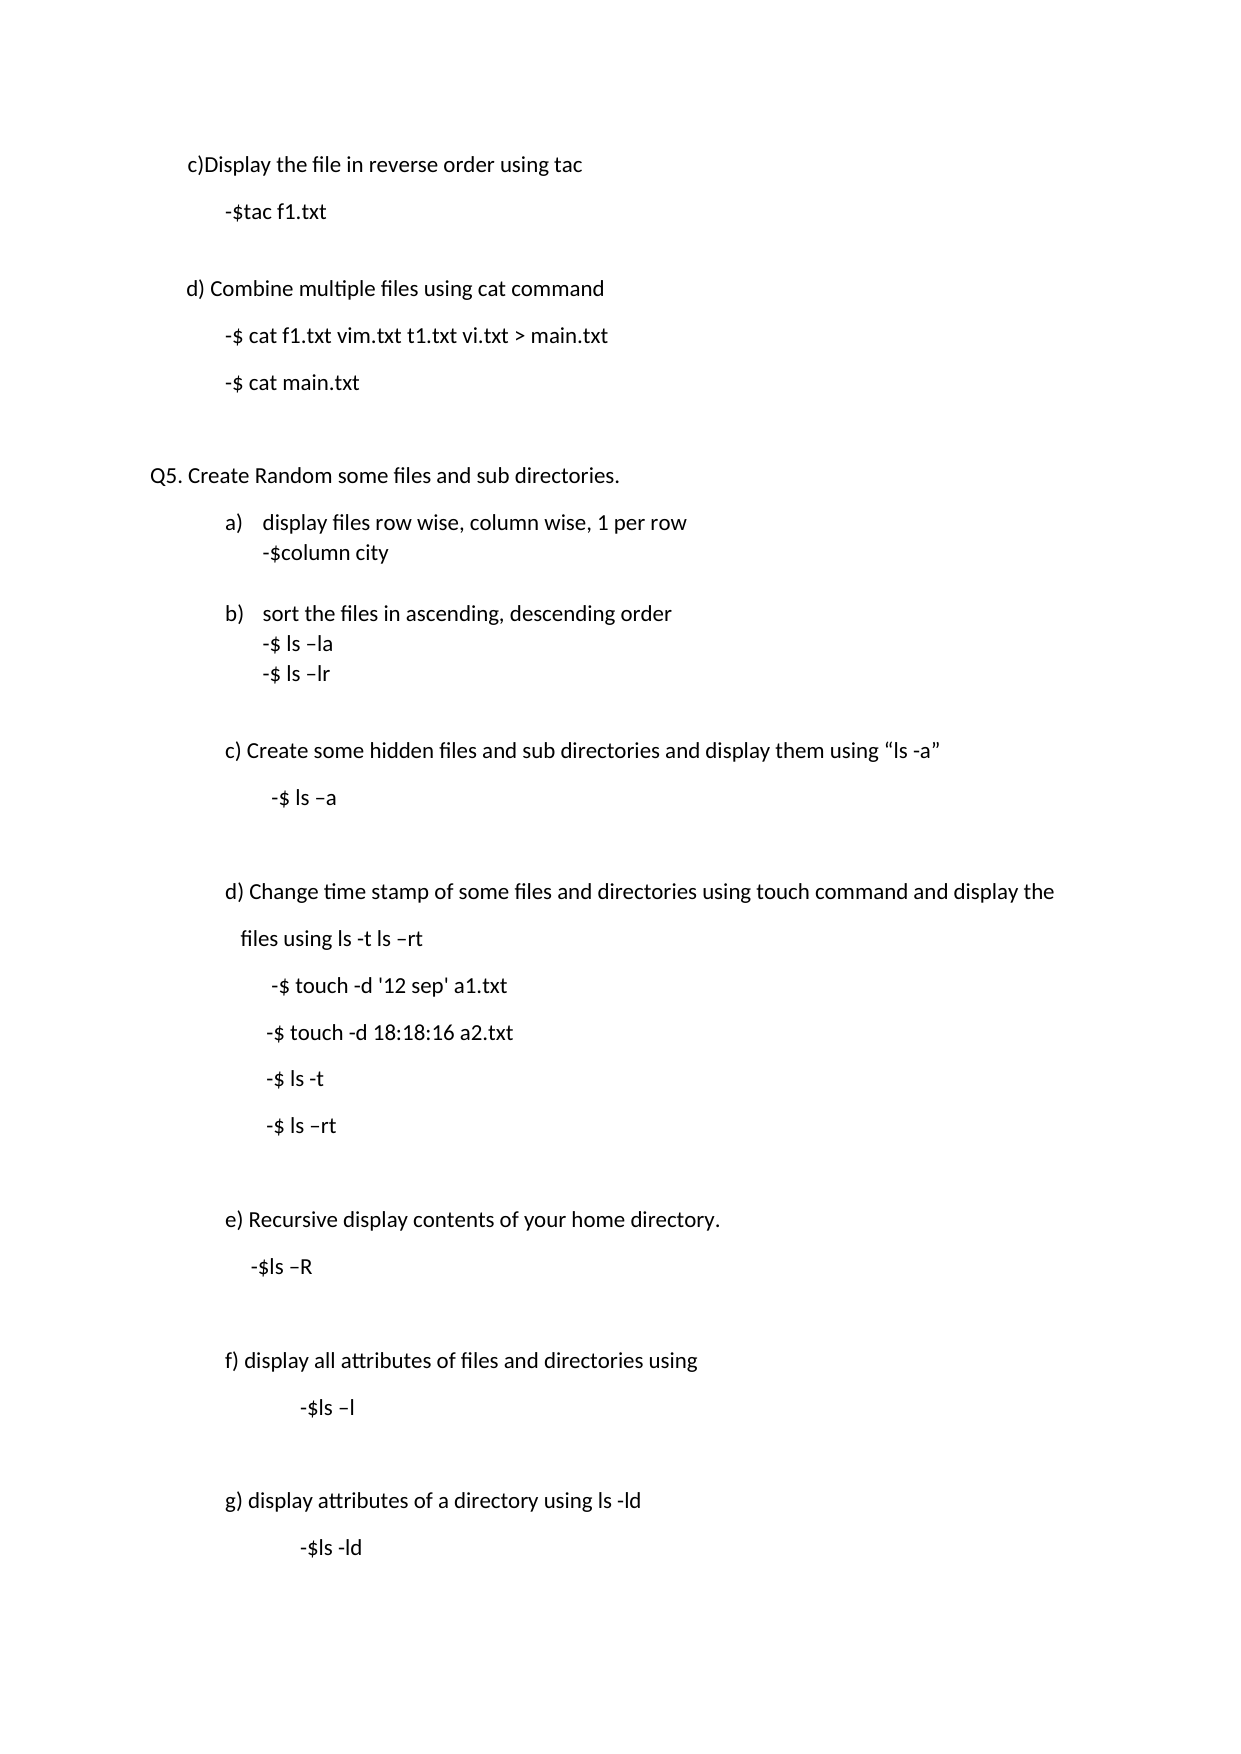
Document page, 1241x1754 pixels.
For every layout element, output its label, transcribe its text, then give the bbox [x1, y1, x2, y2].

text -$ cat f1.txt vim.txt t1.txt vi.txt > main.txt [150, 321, 1090, 349]
list sort the files in ascending, descending order [225, 599, 1090, 627]
list display files row wise, column wise, 1 per row [225, 508, 1090, 536]
text d) Change time stamp of some files and directories using touch command and display the [150, 877, 1090, 905]
text Q5. Create Random some files and sub directories. [150, 461, 1090, 489]
text -$ls –l [225, 1393, 1090, 1421]
text -$ ls –a [150, 783, 1090, 811]
text -$ cat main.txt [150, 368, 1090, 396]
text files using ls -t ls –rt [150, 924, 1090, 952]
text -$ls –R [150, 1252, 1090, 1280]
list -$ ls –lr [262, 659, 1090, 687]
text g) display attributes of a directory using ls -ld [150, 1486, 1090, 1514]
text -$ls -ld [150, 1533, 1090, 1561]
text -$ touch -d 18:18:16 a2.txt [150, 1018, 1090, 1046]
text -$ touch -d '12 sep' a1.txt [150, 971, 1090, 999]
list -$column city [262, 538, 1090, 567]
text f) display all attributes of files and directories using [150, 1346, 1090, 1374]
list -$ ls –la [262, 629, 1090, 657]
text c)Display the file in reverse order using tac [187, 150, 1090, 178]
text e) Recursive display contents of your home directory. [150, 1205, 1090, 1233]
text -$ ls -t [150, 1064, 1090, 1093]
text c) Create some hidden files and sub directories and display them using “ls -a” [150, 736, 1090, 764]
text -$ ls –rt [225, 1111, 1090, 1139]
list -$tac f1.txt [225, 197, 1090, 225]
text d) Combine multiple files using cat command [150, 274, 1090, 302]
